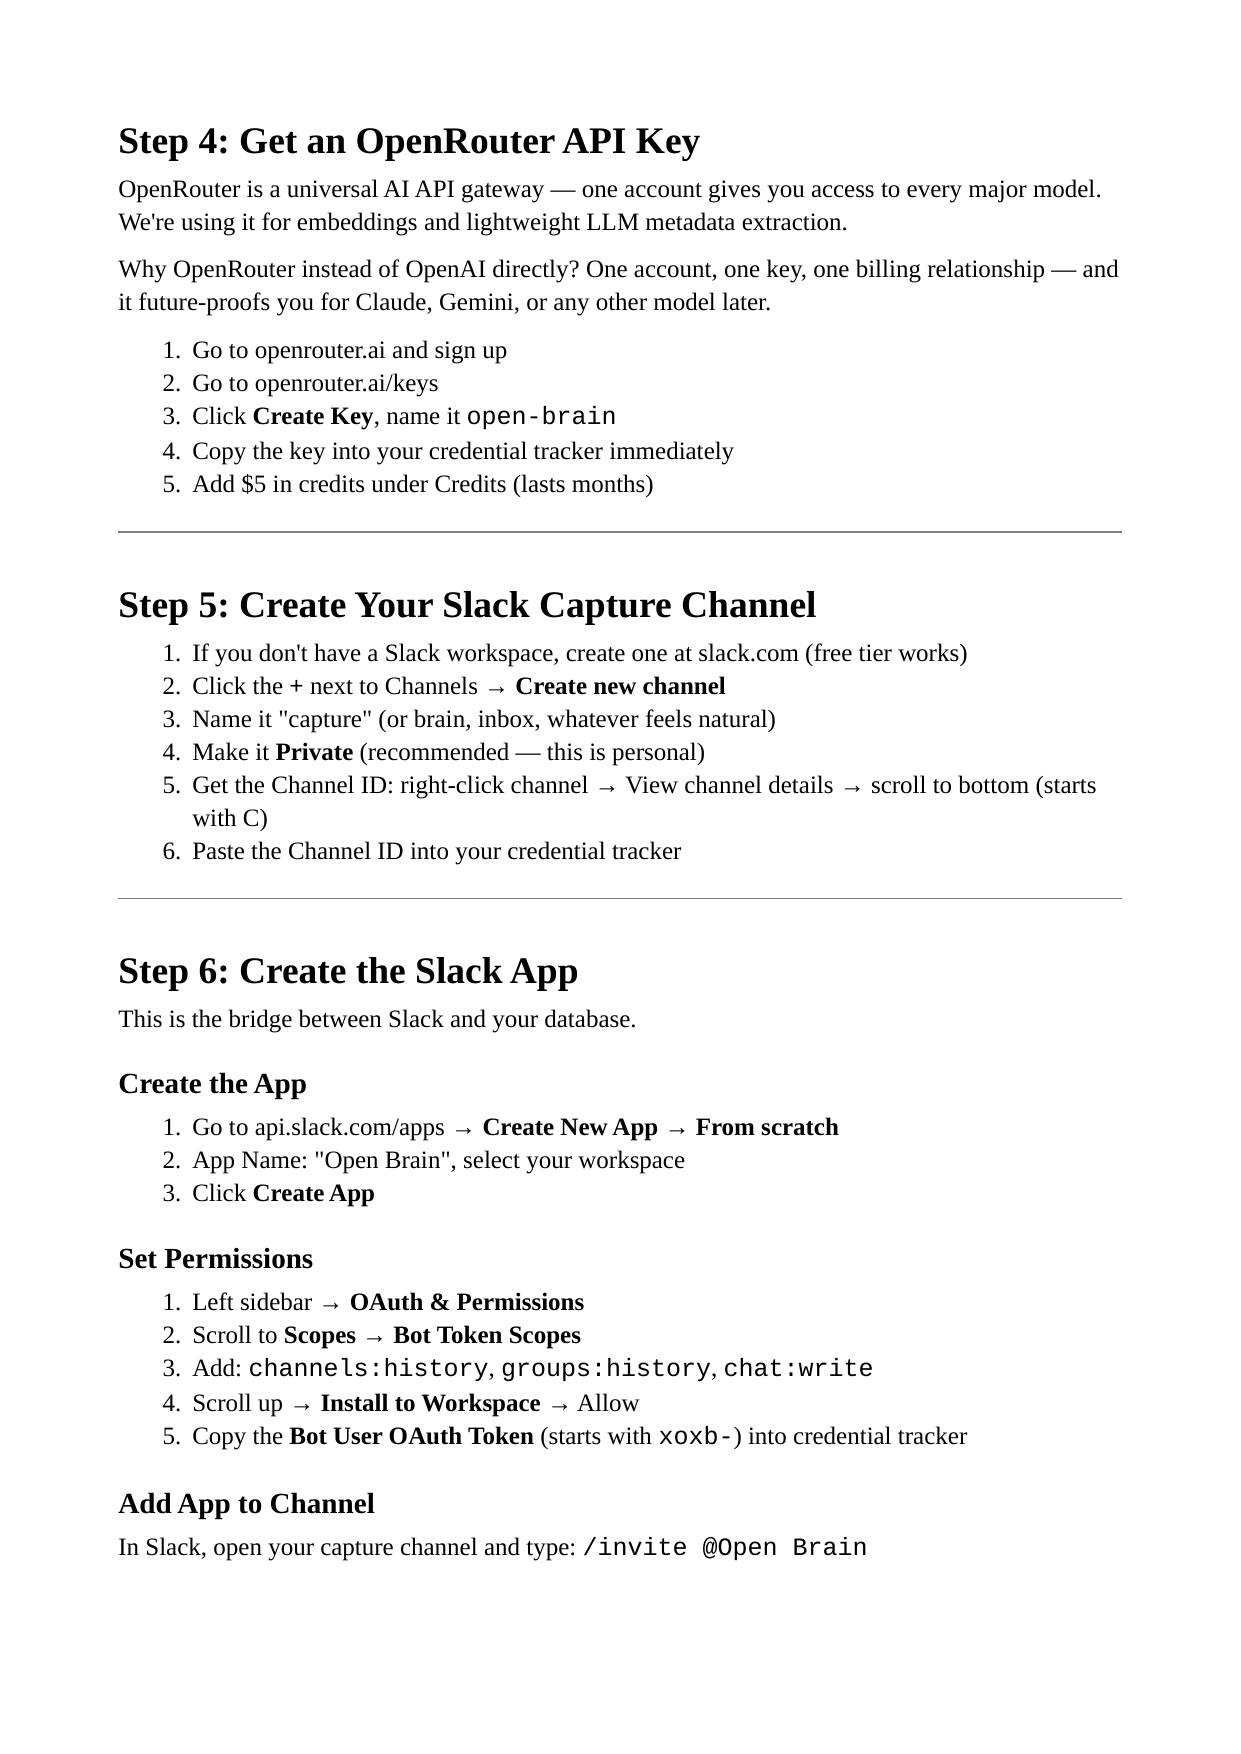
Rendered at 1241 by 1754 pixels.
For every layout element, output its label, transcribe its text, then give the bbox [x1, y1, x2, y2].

list Click Create App [162, 1178, 1122, 1207]
list Paste the Channel ID into your credential tracker [162, 836, 1122, 865]
text OpenRouter is a universal AI API gateway — one account gives you access to every major model. We're using it for embeddings and lightweight LLM metadata extraction. [118, 174, 1122, 236]
text Why OpenRouter instead of OpenAI directly? One account, one key, one billing relationship — and it future-proofs you for Claude, Gemini, or any other model later. [118, 254, 1122, 316]
subtitle Add App to Channel [118, 1486, 1122, 1519]
list Copy the Bot User OAuth Token (starts with xoxb-) into credential tracker [162, 1421, 1122, 1452]
subtitle Step 5: Create Your Slack Capture Channel [118, 582, 1122, 625]
list Scroll to Scopes → Bot Token Scopes [162, 1320, 1122, 1348]
list Make it Private (recommended — this is personal) [162, 737, 1122, 766]
list If you don't have a Slack workspace, create one at slack.com (free tier works) [162, 638, 1122, 667]
list Copy the key into your credential tracker immediately [162, 436, 1122, 465]
list Get the Channel ID: right-click channel → View channel details → scroll to bottom (starts with C) [162, 770, 1122, 832]
list Left sidebar → OAuth & Permissions [162, 1287, 1122, 1316]
subtitle Create the App [118, 1066, 1122, 1100]
list Add: channels:history, groups:history, chat:write [162, 1353, 1122, 1384]
list Go to openrouter.ai/keys [162, 368, 1122, 397]
list Click the + next to Channels → Create new channel [162, 671, 1122, 699]
list Go to openrouter.ai and sign up [162, 335, 1122, 364]
list Name it "capture" (or brain, inbox, whatever feels natural) [162, 704, 1122, 733]
list App Name: "Open Brain", select your workspace [162, 1146, 1122, 1174]
list Add $5 in credits under Credits (lasts months) [162, 469, 1122, 498]
subtitle Set Permissions [118, 1241, 1122, 1274]
subtitle Step 6: Create the Slack App [118, 949, 1122, 992]
list Go to api.slack.com/apps → Create New App → From scratch [162, 1112, 1122, 1141]
subtitle Step 4: Get an OpenRouter API Key [118, 118, 1122, 161]
list Click Create Key, name it open-brain [162, 401, 1122, 432]
text In Slack, open your capture channel and type: /invite @Open Brain [118, 1532, 1122, 1563]
list Scroll up → Install to Workspace → Allow [162, 1388, 1122, 1417]
text This is the bridge between Slack and your database. [118, 1004, 1122, 1033]
